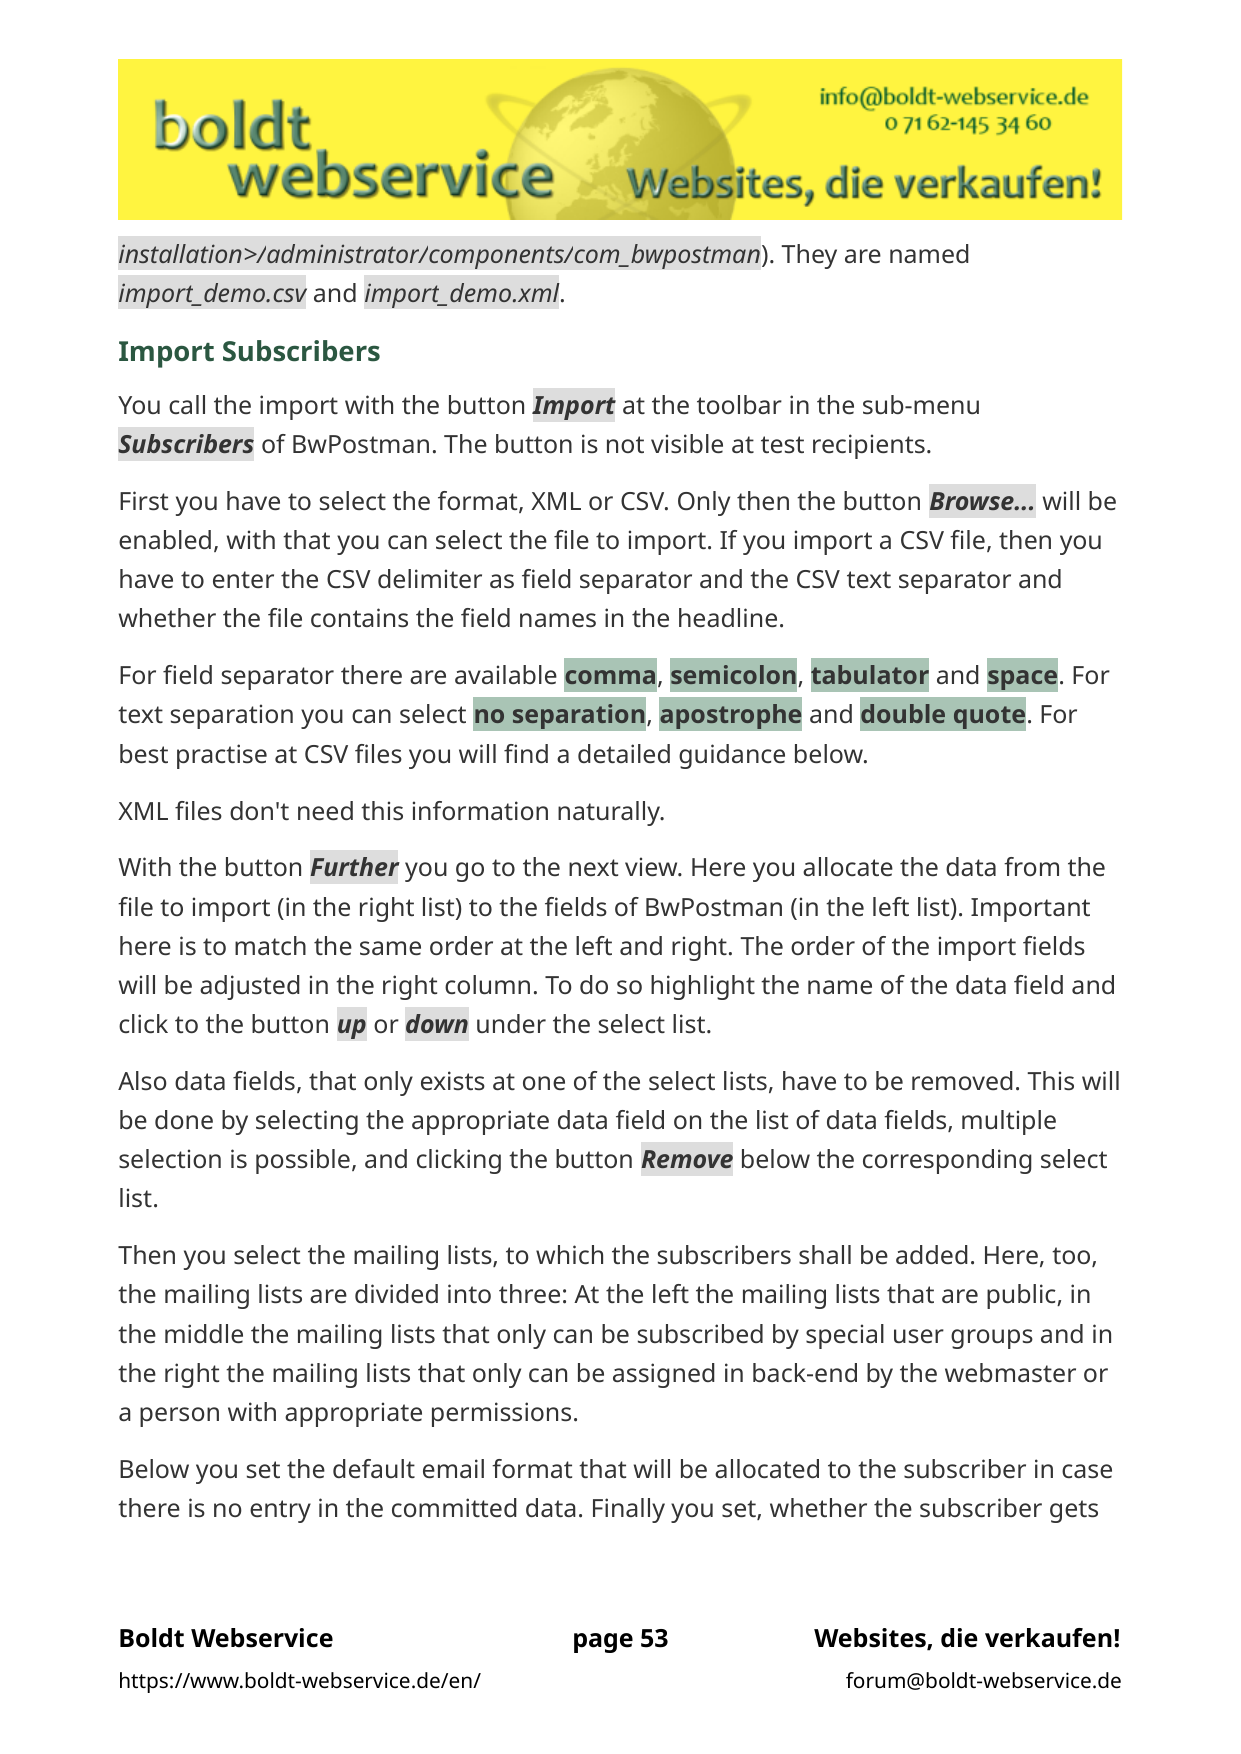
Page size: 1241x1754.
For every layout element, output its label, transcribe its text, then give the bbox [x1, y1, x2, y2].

text For field separator there are available comma, semicolon, tabulator and space. For text separation you can select no separation, apostrophe and double quote. For best practise at CSV files you will find a detailed guidance below. [118, 658, 1122, 770]
text Then you select the mailing lists, to which the subscribers shall be added. Here, too, the mailing lists are divided into three: At the left the mailing lists that are public, in the middle the mailing lists that only can be subscribed by special user groups and in the right the mailing lists that only can be assigned in back-end by the webmaster or a person with appropriate permissions. [118, 1238, 1122, 1429]
subtitle Import Subscribers [118, 332, 1122, 370]
text Also data fields, that only exists at one of the select lists, have to be removed. This will be done by selecting the appropriate data field on the list of data fields, multiple selection is possible, and clicking the button Remove below the corresponding select list. [118, 1063, 1122, 1215]
text First you have to select the format, XML or CSV. Only then the button Browse... will be enabled, with that you can select the file to import. If you import a CSV file, then you have to enter the CSV delimiter as field separator and the CSV text separator and whether the file contains the field names in the headline. [118, 483, 1122, 635]
text With the button Further you go to the next view. Here you allocate the data from the file to import (in the right list) to the fields of BwPostman (in the left list). Important here is to match the same order at the left and right. The order of the import fields will be adjusted in the right column. To do so highlight the name of the data field and click to the button up or down under the select list. [118, 850, 1122, 1041]
text Below you set the default email format that will be allocated to the subscriber in case there is no entry in the committed data. Finally you set, whether the subscriber gets [118, 1451, 1122, 1525]
text You call the import with the button Import at the toolbar in the sub-menu Subscribers of BwPostman. The button is not visible at test recipients. [118, 387, 1122, 461]
text installation>/administrator/components/com_bwpostman). They are named import_demo.csv and import_demo.xml. [118, 236, 1122, 309]
text XML files don't need this information naturally. [118, 793, 1122, 827]
picture [118, 59, 1123, 220]
